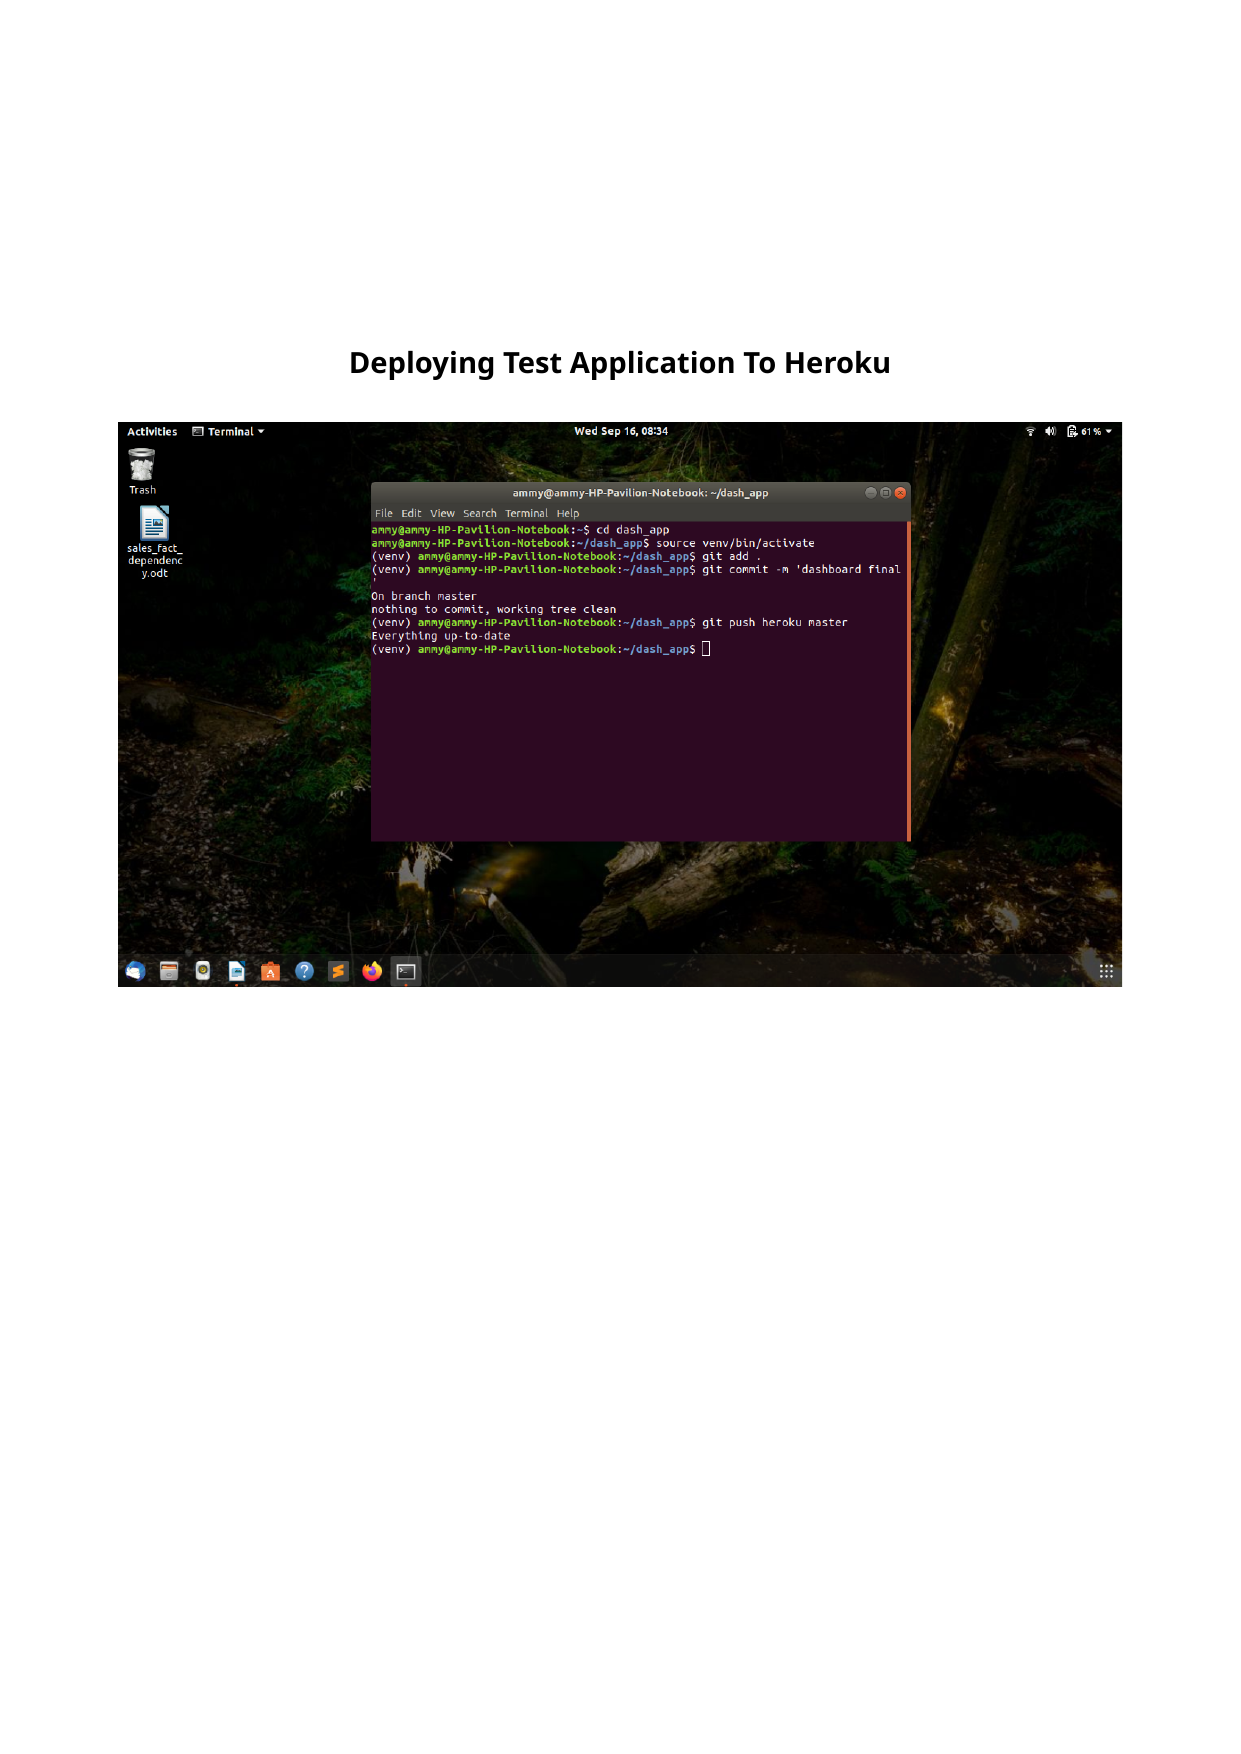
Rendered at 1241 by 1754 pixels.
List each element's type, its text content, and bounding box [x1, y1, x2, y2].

text Deploying Test Application To Heroku [118, 343, 1122, 382]
picture [118, 422, 1123, 987]
